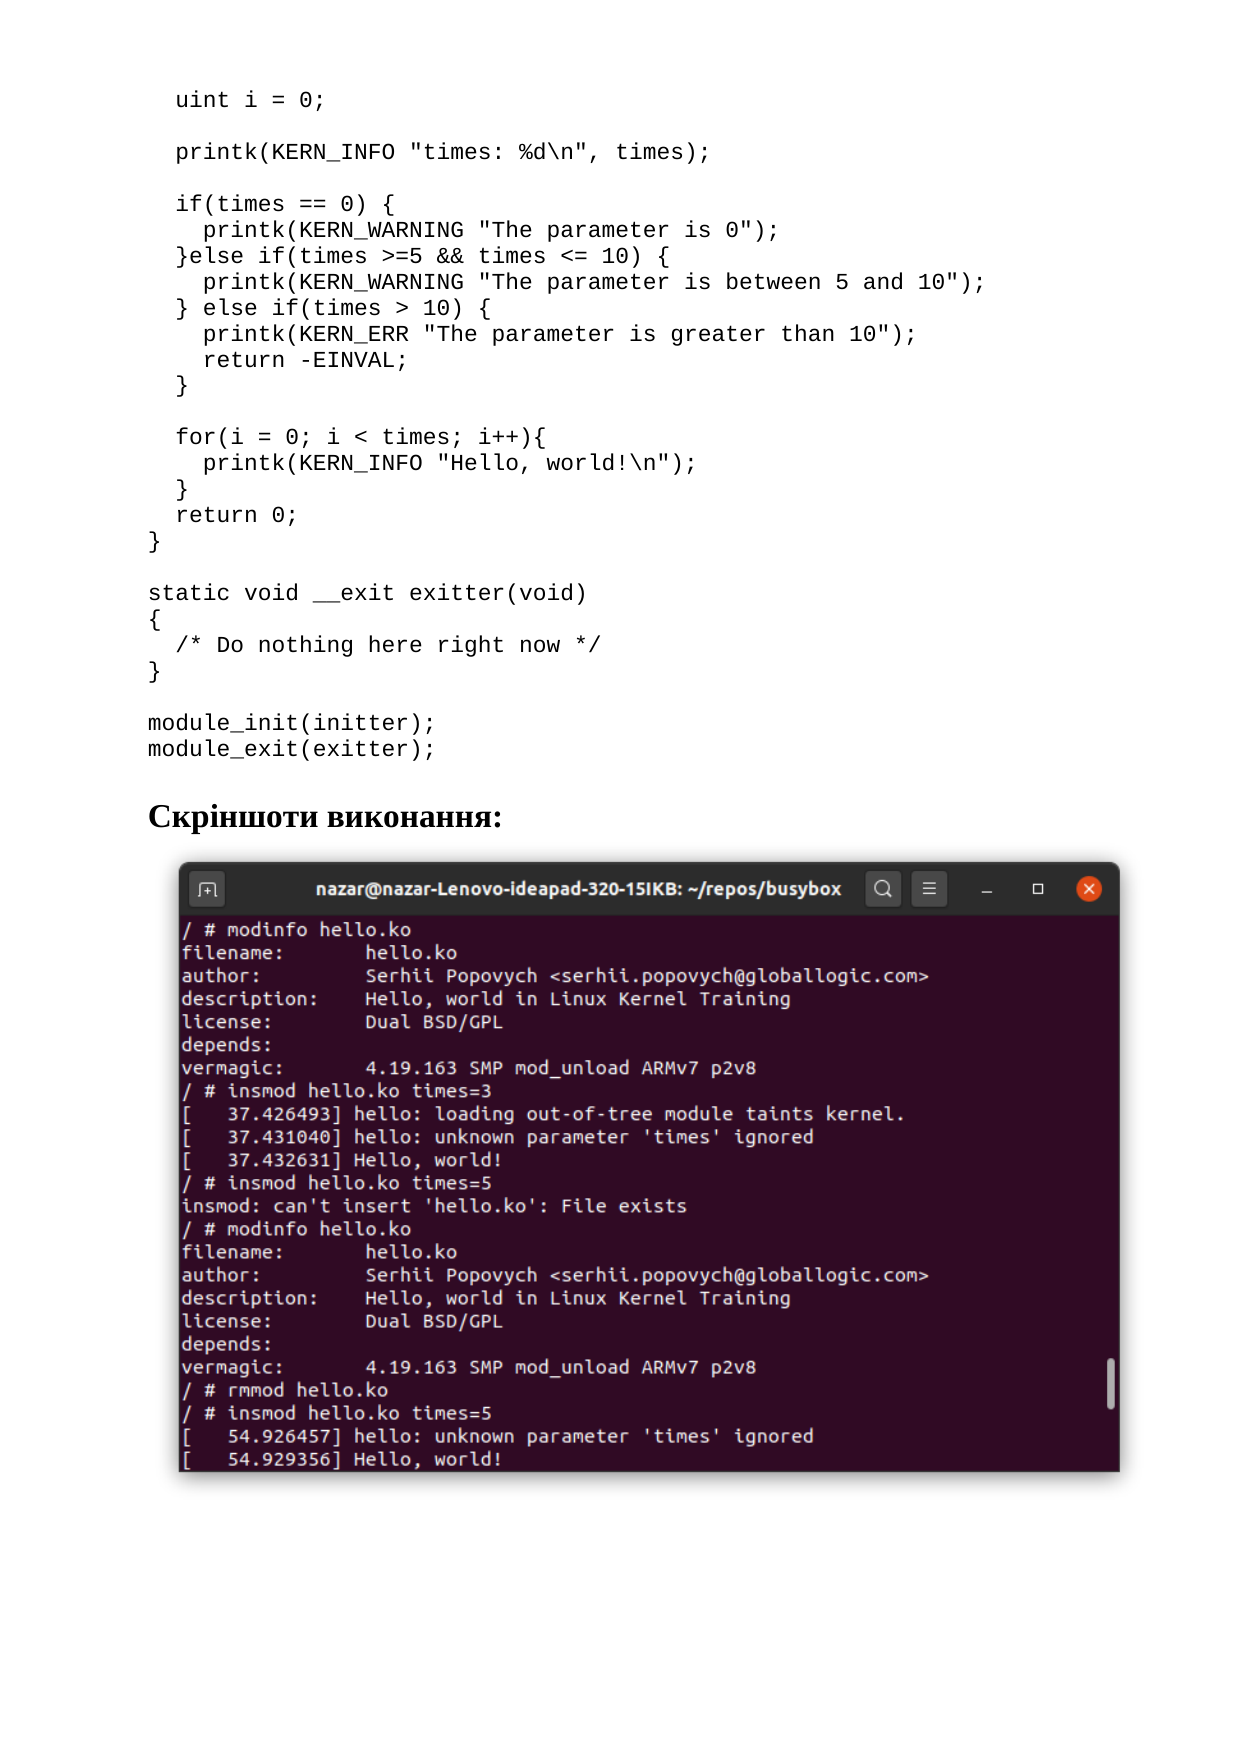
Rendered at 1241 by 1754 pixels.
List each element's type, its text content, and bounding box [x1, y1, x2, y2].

text } else if(times > 10) { [148, 296, 1152, 322]
text static void __exit exitter(void) [148, 581, 1152, 607]
text }else if(times >=5 && times <= 10) { [148, 244, 1152, 270]
picture [147, 834, 1152, 1508]
text module_init(initter); [148, 711, 1152, 737]
text } [148, 659, 1152, 685]
text printk(KERN_INFO "times: %d\n", times); [148, 140, 1152, 166]
text { [148, 607, 1152, 633]
text printk(KERN_INFO "Hello, world!\n"); [148, 452, 1152, 478]
text for(i = 0; i < times; i++){ [148, 426, 1152, 452]
text return 0; [148, 503, 1152, 529]
text return -EINVAL; [148, 348, 1152, 374]
text Скріншоти виконання: [148, 796, 1152, 834]
text printk(KERN_ERR "The parameter is greater than 10"); [148, 322, 1152, 348]
text module_exit(exitter); [148, 737, 1152, 763]
text uint i = 0; [148, 88, 1152, 114]
text if(times == 0) { [148, 192, 1152, 218]
text /* Do nothing here right now */ [148, 633, 1152, 659]
text printk(KERN_WARNING "The parameter is 0"); [148, 218, 1152, 244]
text } [148, 478, 1152, 503]
text } [148, 529, 1152, 555]
text printk(KERN_WARNING "The parameter is between 5 and 10"); [148, 270, 1152, 296]
text } [148, 374, 1152, 400]
